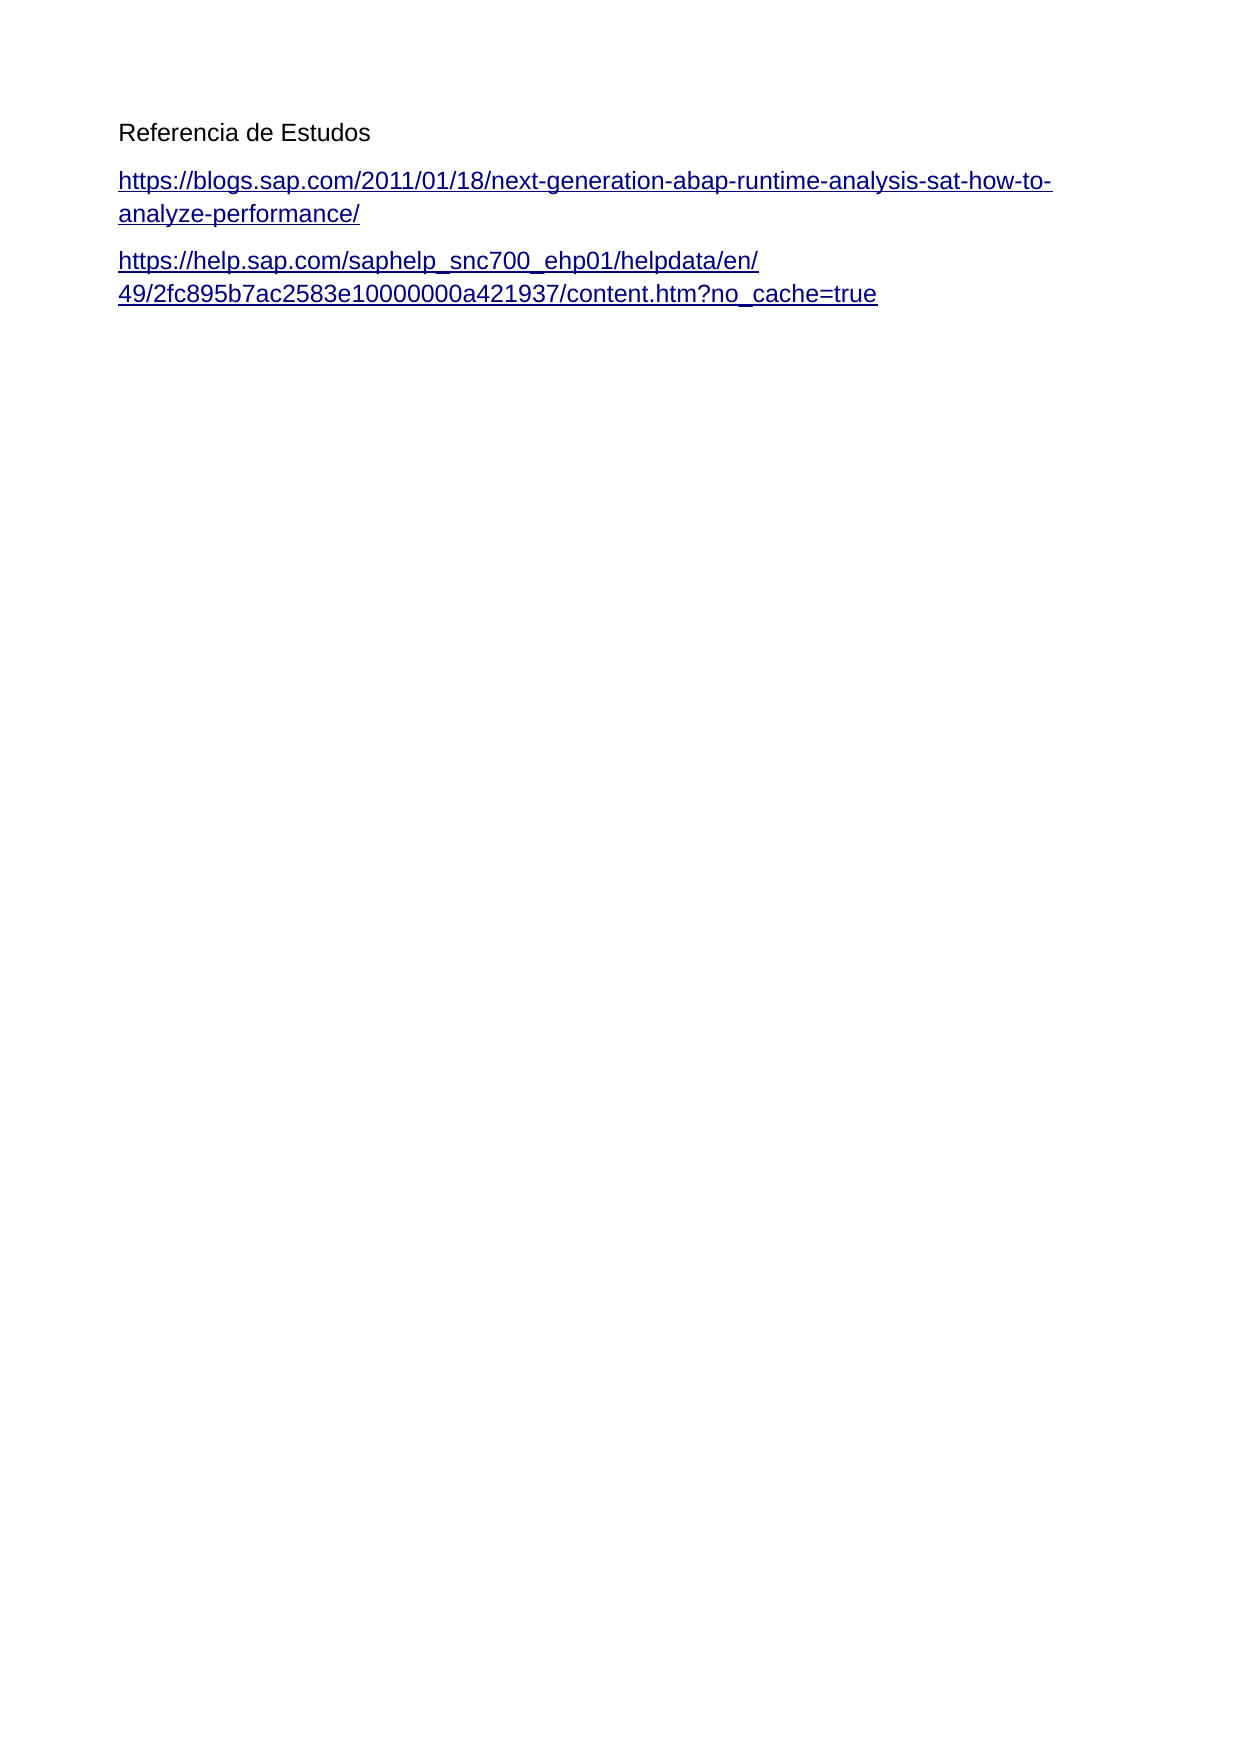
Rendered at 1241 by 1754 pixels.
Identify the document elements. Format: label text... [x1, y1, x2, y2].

text https://blogs.sap.com/2011/01/18/next-generation-abap-runtime-analysis-sat-how-to-analyze-performance/ [118, 166, 1122, 227]
text https://help.sap.com/saphelp_snc700_ehp01/helpdata/en/49/2fc895b7ac2583e10000000a421937/content.htm?no_cache=true [118, 246, 1122, 308]
text Referencia de Estudos [118, 118, 1122, 147]
